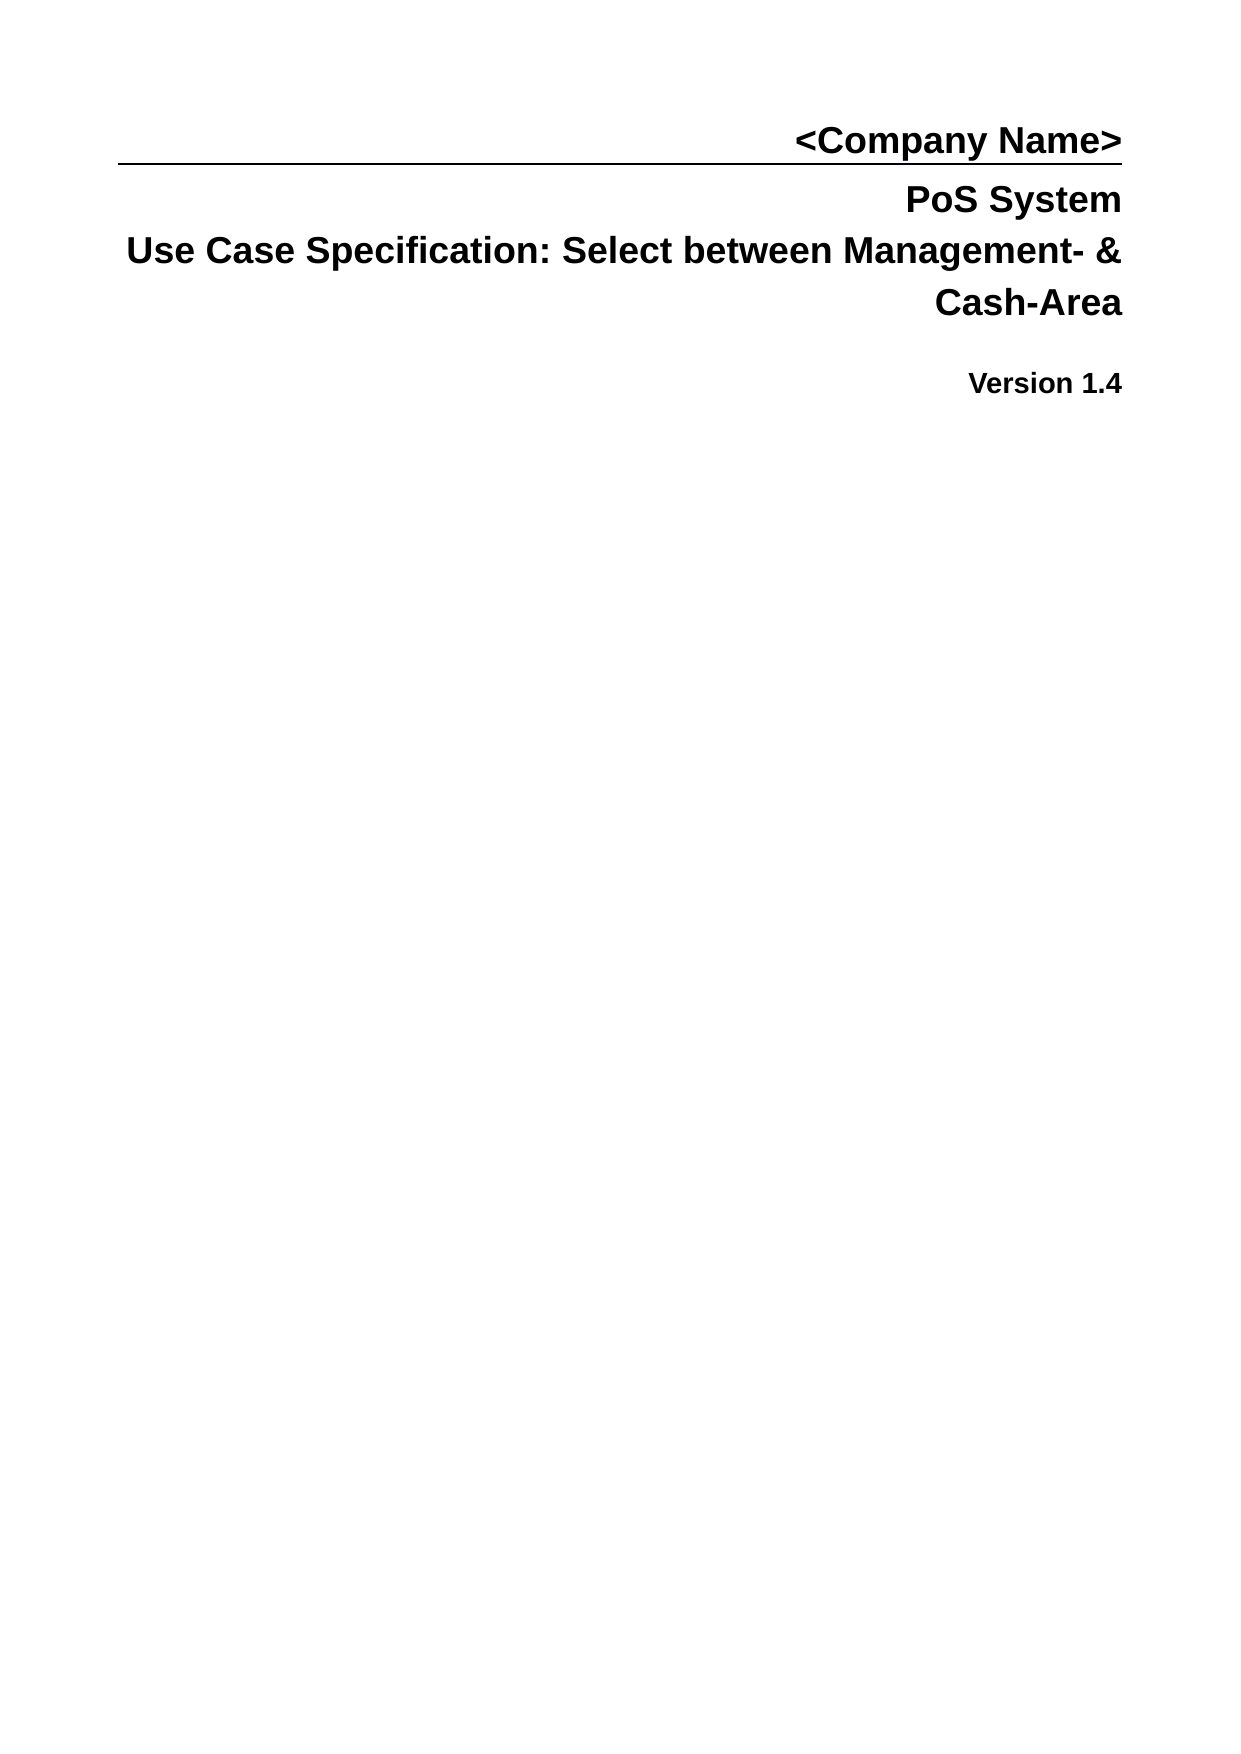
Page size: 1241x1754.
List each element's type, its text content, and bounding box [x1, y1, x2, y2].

text Version 1.4 [118, 367, 1122, 400]
text PoS System [118, 177, 1122, 220]
text Use Case Specification: Select between Management- & Cash-Area [118, 229, 1122, 323]
